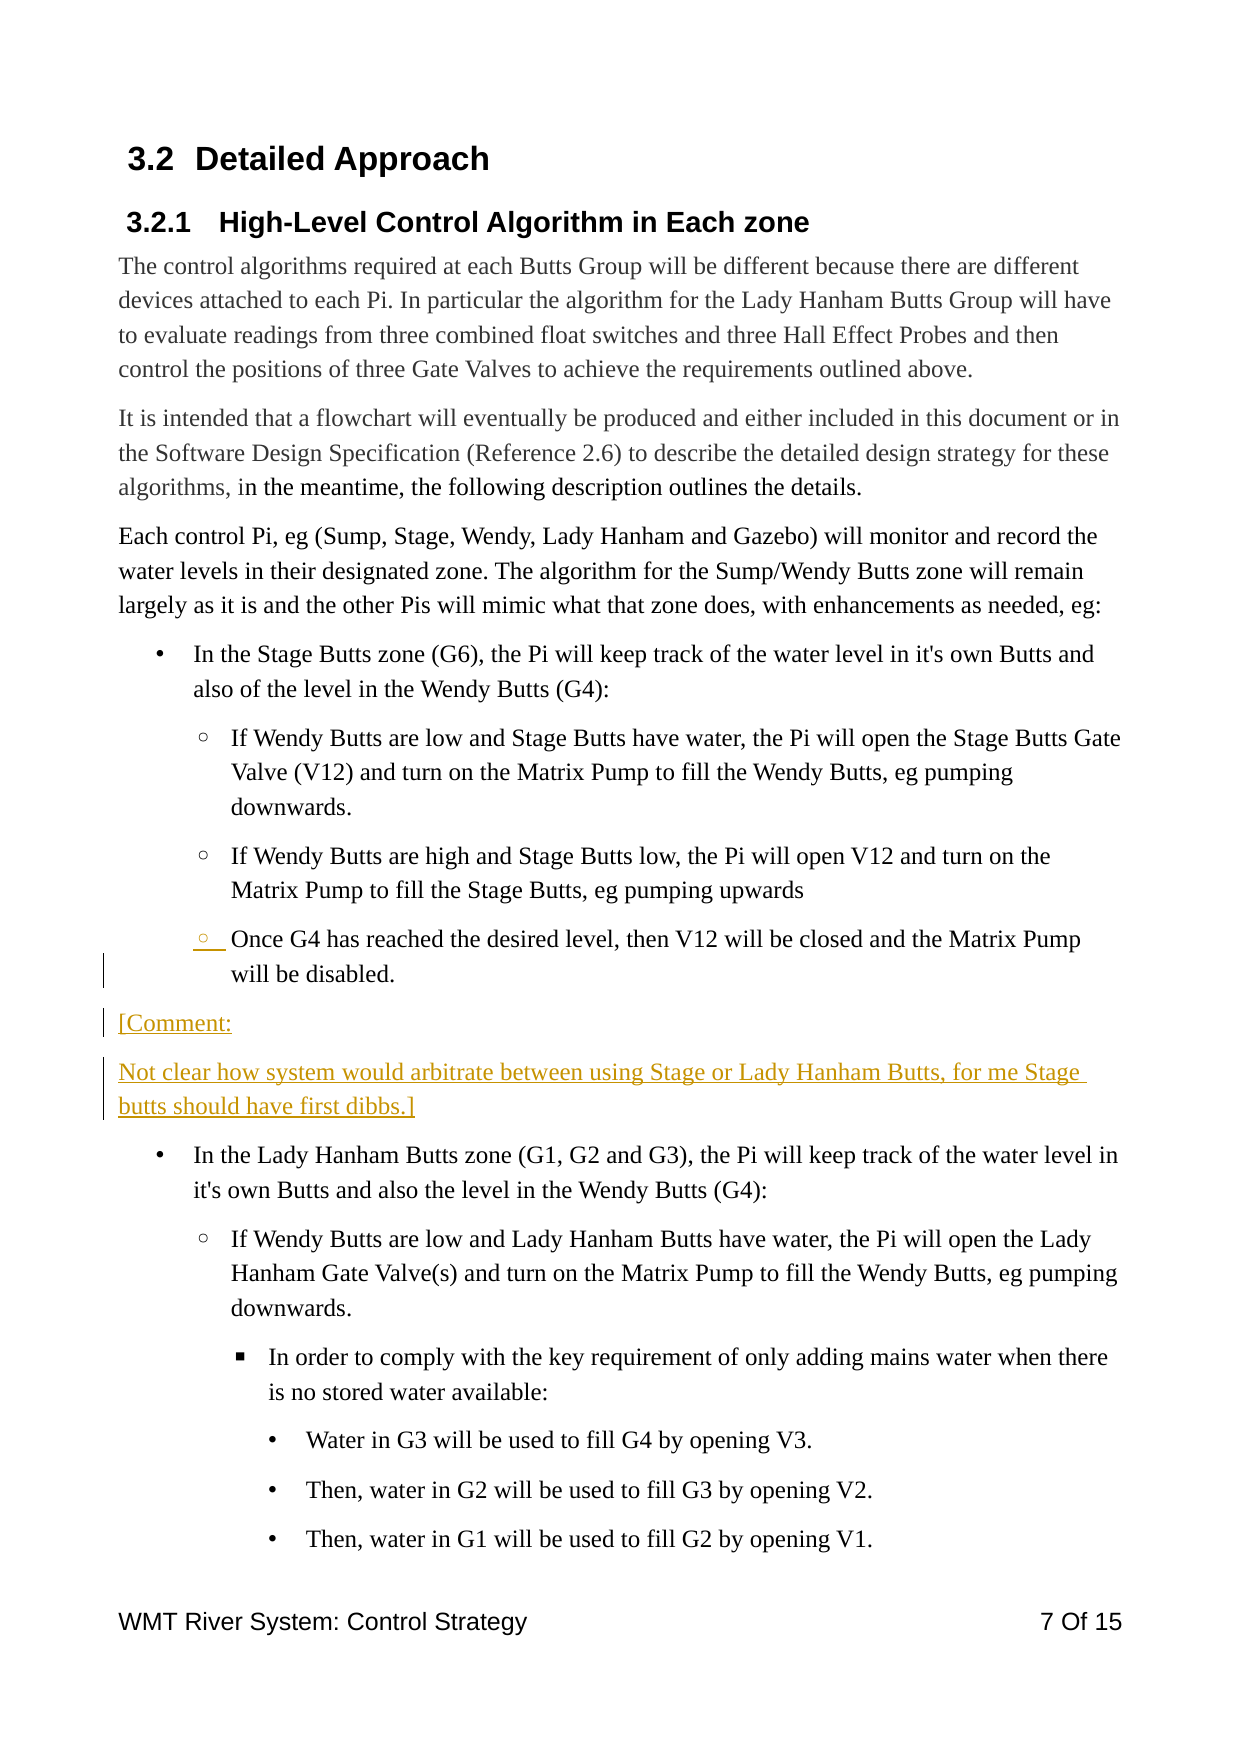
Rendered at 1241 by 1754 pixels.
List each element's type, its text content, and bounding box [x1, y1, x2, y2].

list Once G4 has reached the desired level, then V12 will be closed and the Matrix Pump will be disabled. [193, 924, 1122, 988]
list Then, water in G2 will be used to fill G3 by opening V2. [268, 1475, 1122, 1503]
list If Wendy Butts are high and Stage Butts low, the Pi will open V12 and turn on the Matrix Pump to fill the Stage Butts, eg pumping upwards [193, 841, 1122, 904]
text It is intended that a flowchart will eventually be produced and either included in this document or in the Software Design Specification (Reference 2.6) to describe the detailed design strategy for these algorithms, in the meantime, the following description outlines the details. [118, 403, 1122, 501]
list In the Lady Hanham Butts zone (G1, G2 and G3), the Pi will keep track of the water level in it's own Butts and also the level in the Wendy Butts (G4): [156, 1141, 1122, 1204]
text Each control Pi, eg (Sump, Stage, Wendy, Lady Hanham and Gazebo) will monitor and record the water levels in their designated zone. The algorithm for the Sump/Wendy Butts zone will remain largely as it is and the other Pis will mimic what that zone does, with enhancements as needed, eg: [118, 521, 1122, 619]
subtitle Detailed Approach [118, 139, 1122, 178]
subtitle High-Level Control Algorithm in Each zone [118, 205, 1122, 238]
text The control algorithms required at each Butts Group will be different because there are different devices attached to each Pi. In particular the algorithm for the Lady Hanham Butts Group will have to evaluate readings from three combined float switches and three Hall Effect Probes and then control the positions of three Gate Valves to achieve the requirements outlined above. [118, 251, 1122, 383]
list In order to comply with the key requirement of only adding mains water when there is no stored water available: [231, 1342, 1122, 1405]
list In the Stage Butts zone (G6), the Pi will keep track of the water level in it's own Butts and also of the level in the Wendy Butts (G4): [156, 639, 1122, 702]
list If Wendy Butts are low and Stage Butts have water, the Pi will open the Stage Butts Gate Valve (V12) and turn on the Matrix Pump to fill the Wendy Butts, eg pumping downwards. [193, 723, 1122, 821]
text Not clear how system would arbitrate between using Stage or Lady Hanham Butts, for me Stage butts should have first dibbs.] [118, 1057, 1122, 1120]
list Water in G3 will be used to fill G4 by opening V3. [268, 1426, 1122, 1454]
list Then, water in G1 will be used to fill G2 by opening V1. [268, 1524, 1122, 1552]
text [Comment: [118, 1008, 1122, 1037]
list If Wendy Butts are low and Lady Hanham Butts have water, the Pi will open the Lady Hanham Gate Valve(s) and turn on the Matrix Pump to fill the Wendy Butts, eg pumping downwards. [193, 1224, 1122, 1322]
